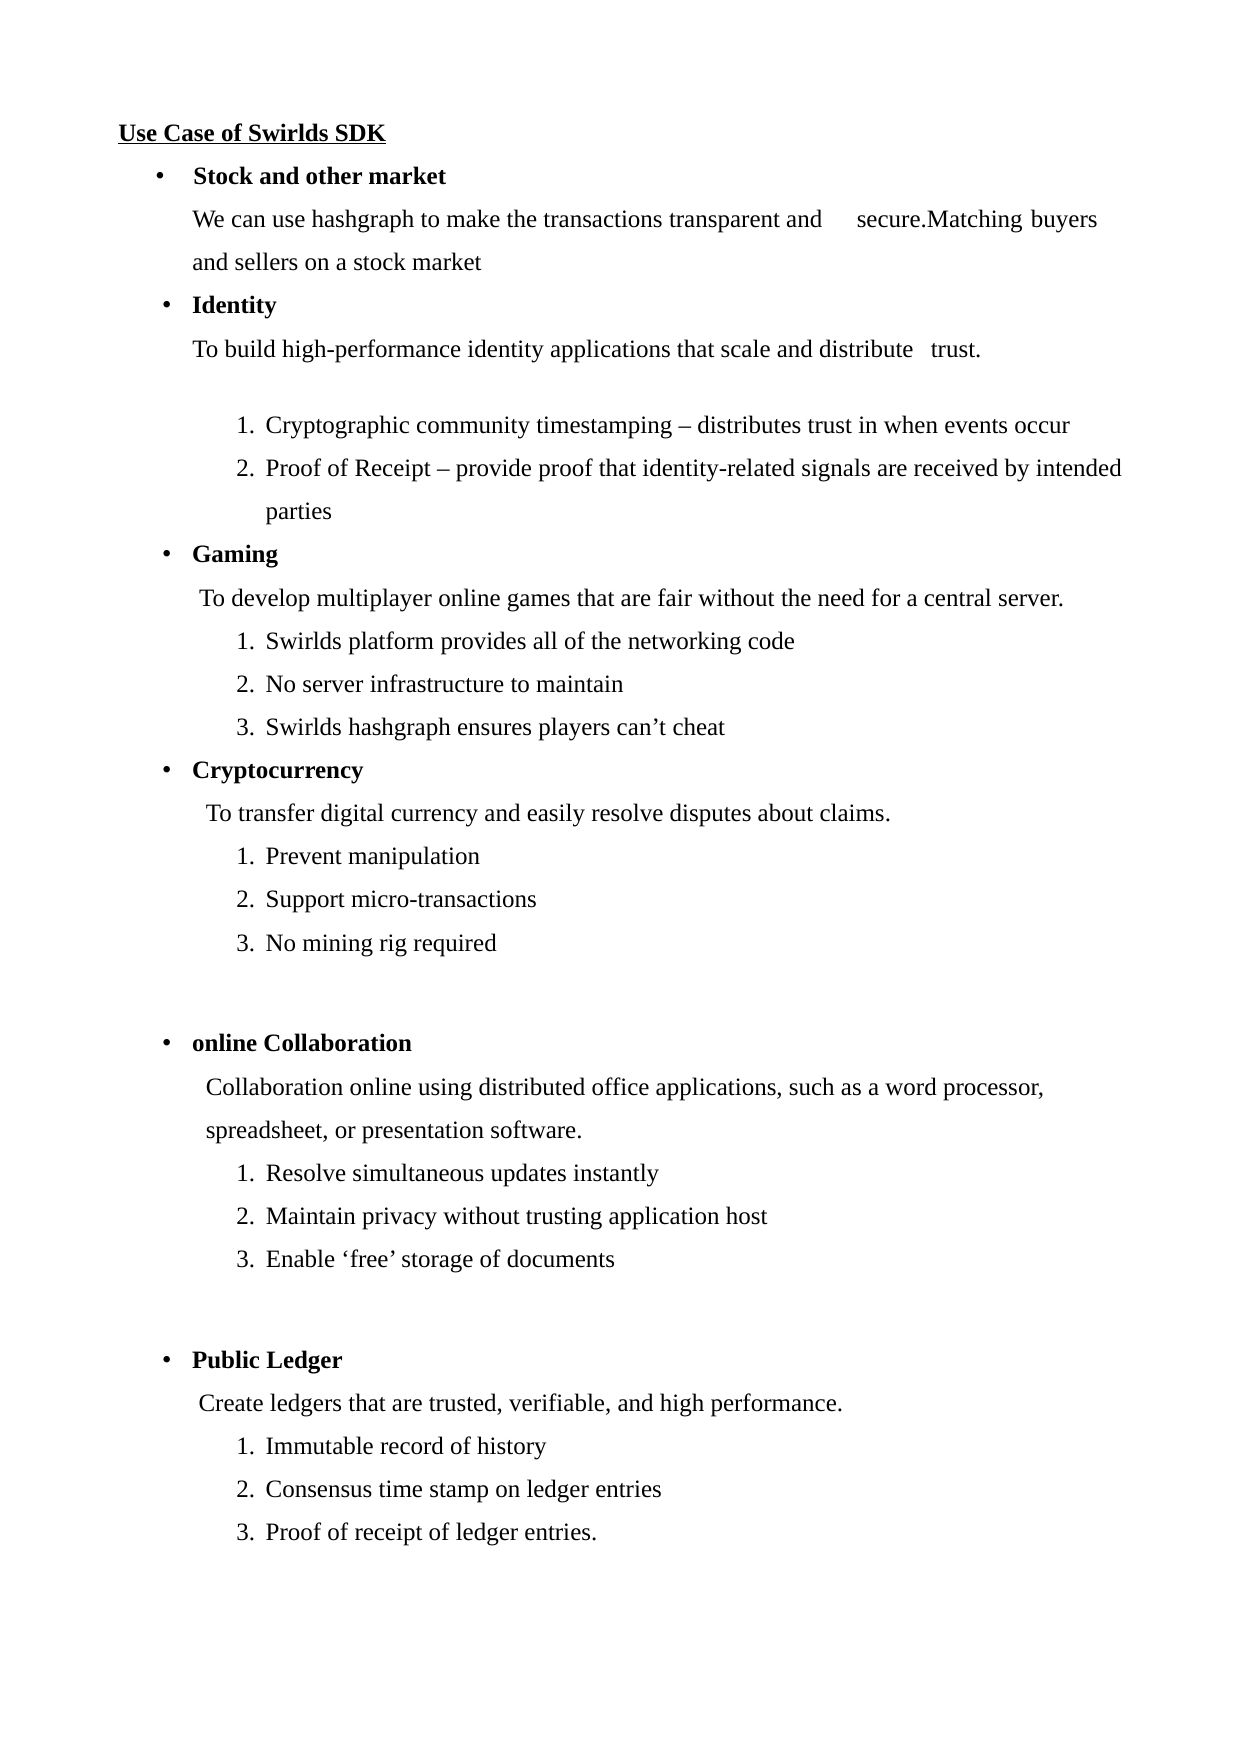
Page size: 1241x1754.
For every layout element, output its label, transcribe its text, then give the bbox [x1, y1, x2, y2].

list Cryptographic community timestamping – distributes trust in when events occur [236, 410, 1122, 439]
text Collaboration online using distributed office applications, such as a word processor, [118, 1072, 1122, 1100]
list Enable ‘free’ storage of documents [236, 1244, 1122, 1273]
list No mining rig required [236, 928, 1122, 956]
list Immutable record of history [236, 1431, 1122, 1460]
list Gaming [162, 539, 1122, 568]
list online Collaboration [162, 1028, 1122, 1057]
list Proof of Receipt – provide proof that identity-related signals are received by intended parties [236, 453, 1122, 525]
list Prevent manipulation [236, 841, 1122, 870]
list Public Ledger [162, 1345, 1122, 1374]
text Create ledgers that are trusted, verifiable, and high performance. [154, 1388, 1122, 1417]
list Swirlds platform provides all of the networking code [236, 626, 1122, 654]
text To build high-performance identity applications that scale and distribute trust. [81, 334, 1122, 362]
list Identity [162, 291, 1122, 319]
text spreadsheet, or presentation software. [118, 1115, 1122, 1143]
text We can use hashgraph to make the transactions transparent and secure.Matching buyers and sellers on a stock market [81, 204, 1122, 276]
list Maintain privacy without trusting application host [236, 1201, 1122, 1230]
text To develop multiplayer online games that are fair without the need for a central server. [118, 583, 1122, 611]
list Swirlds hashgraph ensures players can’t cheat [236, 712, 1122, 741]
list Resolve simultaneous updates instantly [236, 1158, 1122, 1187]
list Support micro-transactions [236, 884, 1122, 913]
text Use Case of Swirlds SDK [118, 118, 1122, 147]
text To transfer digital currency and easily resolve disputes about claims. [81, 798, 1122, 827]
list Consensus time stamp on ledger entries [236, 1474, 1122, 1503]
list Proof of receipt of ledger entries. [236, 1517, 1122, 1546]
list No server infrastructure to maintain [236, 669, 1122, 698]
list Stock and other market [156, 161, 1122, 190]
list Cryptocurrency [162, 755, 1122, 784]
